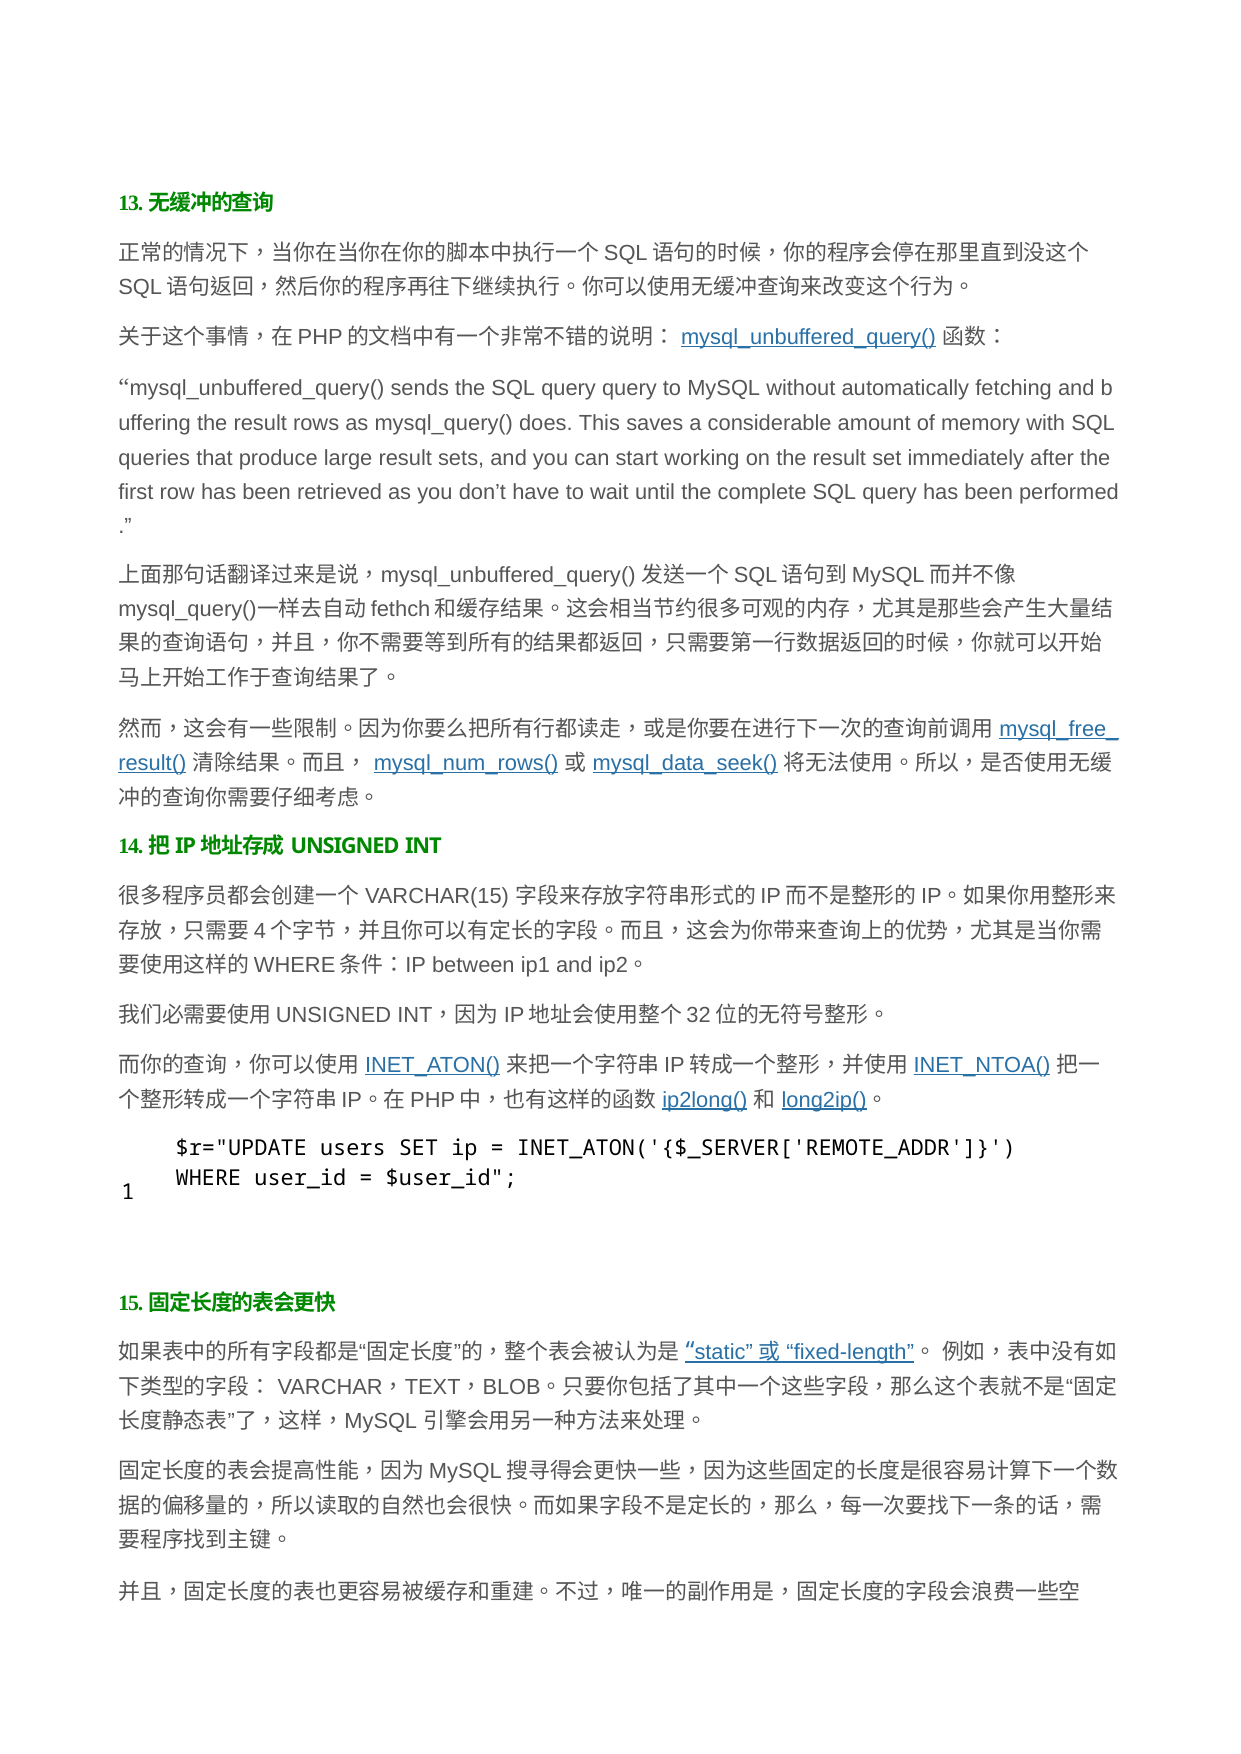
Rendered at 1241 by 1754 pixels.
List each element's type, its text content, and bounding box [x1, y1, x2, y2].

text 然而，这会有一些限制。因为你要么把所有行都读走，或是你要在进行下一次的查询前调用 mysql_free_result() 清除结果。而且， mysql_num_rows() 或 mysql_data_seek() 将无法使用。所以，是否使用无缓冲的查询你需要仔细考虑。 [118, 707, 1122, 810]
text 很多程序员都会创建一个 VARCHAR(15) 字段来存放字符串形式的IP而不是整形的IP。如果你用整形来存放，只需要4个字节，并且你可以有定长的字段。而且，这会为你带来查询上的优势，尤其是当你需要使用这样的WHERE条件：IP between ip1 and ip2。 [118, 876, 1122, 979]
text 如果表中的所有字段都是“固定长度”的，整个表会被认为是 “static” 或 “fixed-length”。 例如，表中没有如下类型的字段： VARCHAR，TEXT，BLOB。只要你包括了其中一个这些字段，那么这个表就不是“固定长度静态表”了，这样，MySQL 引擎会用另一种方法来处理。 [118, 1332, 1122, 1435]
text 正常的情况下，当你在当你在你的脚本中执行一个SQL语句的时候，你的程序会停在那里直到没这个SQL语句返回，然后你的程序再往下继续执行。你可以使用无缓冲查询来改变这个行为。 [118, 232, 1122, 301]
text “mysql_unbuffered_query() sends the SQL query query to MySQL without automatically fetching and buffering the result rows as mysql_query() does. This saves a considerable amount of memory with SQL queries that produce large result sets, and you can start working on the result set immediately after the first row has been retrieved as you don’t have to wait until the complete SQL query has been performed.” [118, 367, 1122, 538]
text 14. 把IP地址存成 UNSIGNED INT [118, 826, 1122, 860]
text 15. 固定长度的表会更快 [118, 1282, 1122, 1317]
table_header 1 [118, 1129, 172, 1282]
text 固定长度的表会提高性能，因为MySQL搜寻得会更快一些，因为这些固定的长度是很容易计算下一个数据的偏移量的，所以读取的自然也会很快。而如果字段不是定长的，那么，每一次要找下一条的话，需要程序找到主键。 [118, 1451, 1122, 1554]
table_header [118, 118, 186, 182]
text 上面那句话翻译过来是说，mysql_unbuffered_query() 发送一个SQL语句到MySQL而并不像mysql_query()一样去自动fethch和缓存结果。这会相当节约很多可观的内存，尤其是那些会产生大量结果的查询语句，并且，你不需要等到所有的结果都返回，只需要第一行数据返回的时候，你就可以开始马上开始工作于查询结果了。 [118, 554, 1122, 692]
table_header $r="UPDATE users SET ip = INET_ATON('{$_SERVER['REMOTE_ADDR']}') WHERE user_id = $user_id"; [173, 1129, 1042, 1282]
text 13. 无缓冲的查询 [118, 182, 1122, 217]
text 关于这个事情，在PHP的文档中有一个非常不错的说明： mysql_unbuffered_query() 函数： [118, 317, 1122, 351]
text 而你的查询，你可以使用 INET_ATON() 来把一个字符串IP转成一个整形，并使用 INET_NTOA() 把一个整形转成一个字符串IP。在PHP中，也有这样的函数 ip2long() 和 long2ip()。 [118, 1045, 1122, 1113]
text 我们必需要使用UNSIGNED INT，因为 IP地址会使用整个32位的无符号整形。 [118, 995, 1122, 1029]
table_header [186, 118, 1011, 182]
text 并且，固定长度的表也更容易被缓存和重建。不过，唯一的副作用是，固定长度的字段会浪费一些空 [118, 1570, 1122, 1604]
